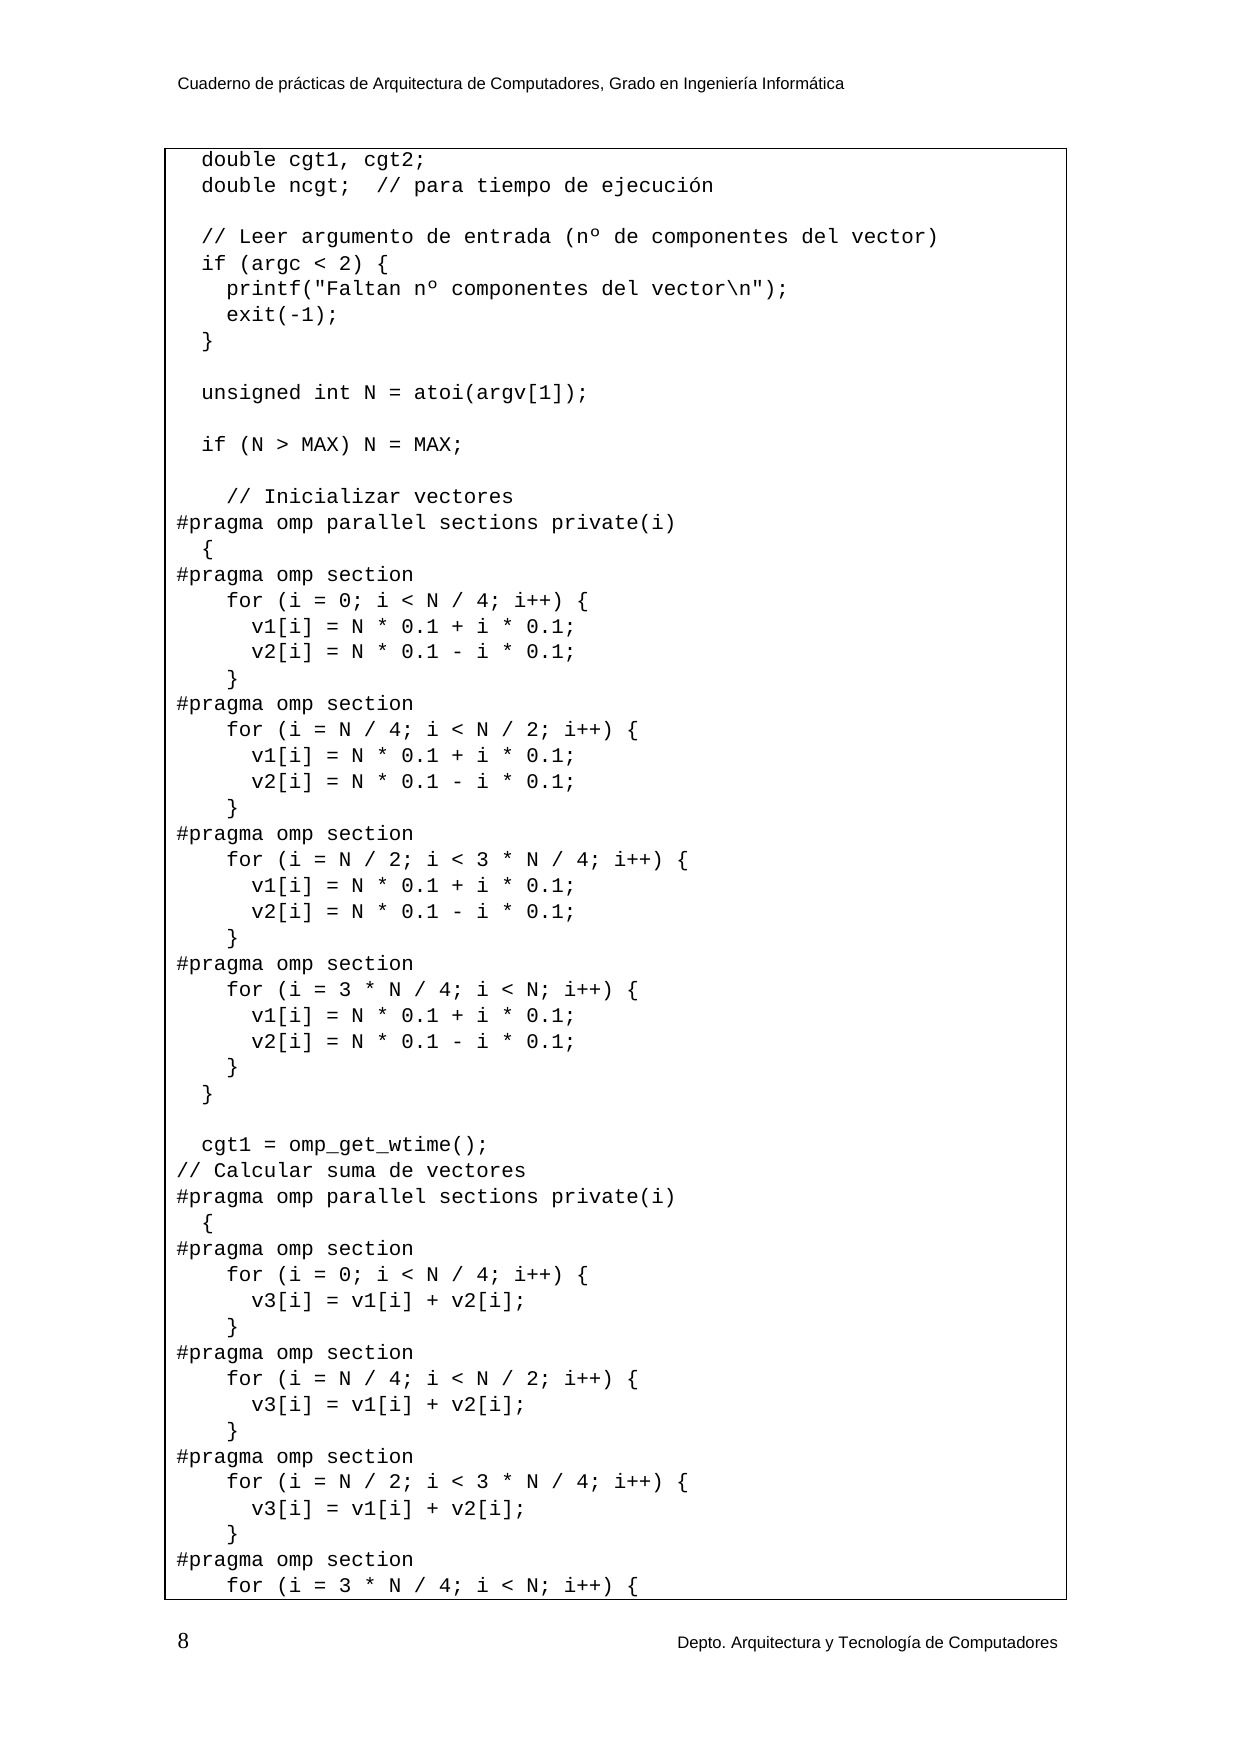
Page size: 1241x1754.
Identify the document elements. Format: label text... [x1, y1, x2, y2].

table_header double cgt1, cgt2; double ncgt; // para tiempo de ejecución // Leer argumento de entrada (nº de componentes del vector) if (argc < 2) { printf("Faltan nº componentes del vector\n"); exit(-1); } unsigned int N = atoi(argv[1]); if (N > MAX) N = MAX; // Inicializar vectores #pragma omp parallel sections private(i) { #pragma omp section for (i = 0; i < N / 4; i++) { v1[i] = N * 0.1 + i * 0.1; v2[i] = N * 0.1 - i * 0.1; } #pragma omp section for (i = N / 4; i < N / 2; i++) { v1[i] = N * 0.1 + i * 0.1; v2[i] = N * 0.1 - i * 0.1; } #pragma omp section for (i = N / 2; i < 3 * N / 4; i++) { v1[i] = N * 0.1 + i * 0.1; v2[i] = N * 0.1 - i * 0.1; } #pragma omp section for (i = 3 * N / 4; i < N; i++) { v1[i] = N * 0.1 + i * 0.1; v2[i] = N * 0.1 - i * 0.1; } } cgt1 = omp_get_wtime(); // Calcular suma de vectores #pragma omp parallel sections private(i) { #pragma omp section for (i = 0; i < N / 4; i++) { v3[i] = v1[i] + v2[i]; } #pragma omp section for (i = N / 4; i < N / 2; i++) { v3[i] = v1[i] + v2[i]; } #pragma omp section for (i = N / 2; i < 3 * N / 4; i++) { v3[i] = v1[i] + v2[i]; } #pragma omp section for (i = 3 * N / 4; i < N; i++) { [166, 149, 1066, 1599]
